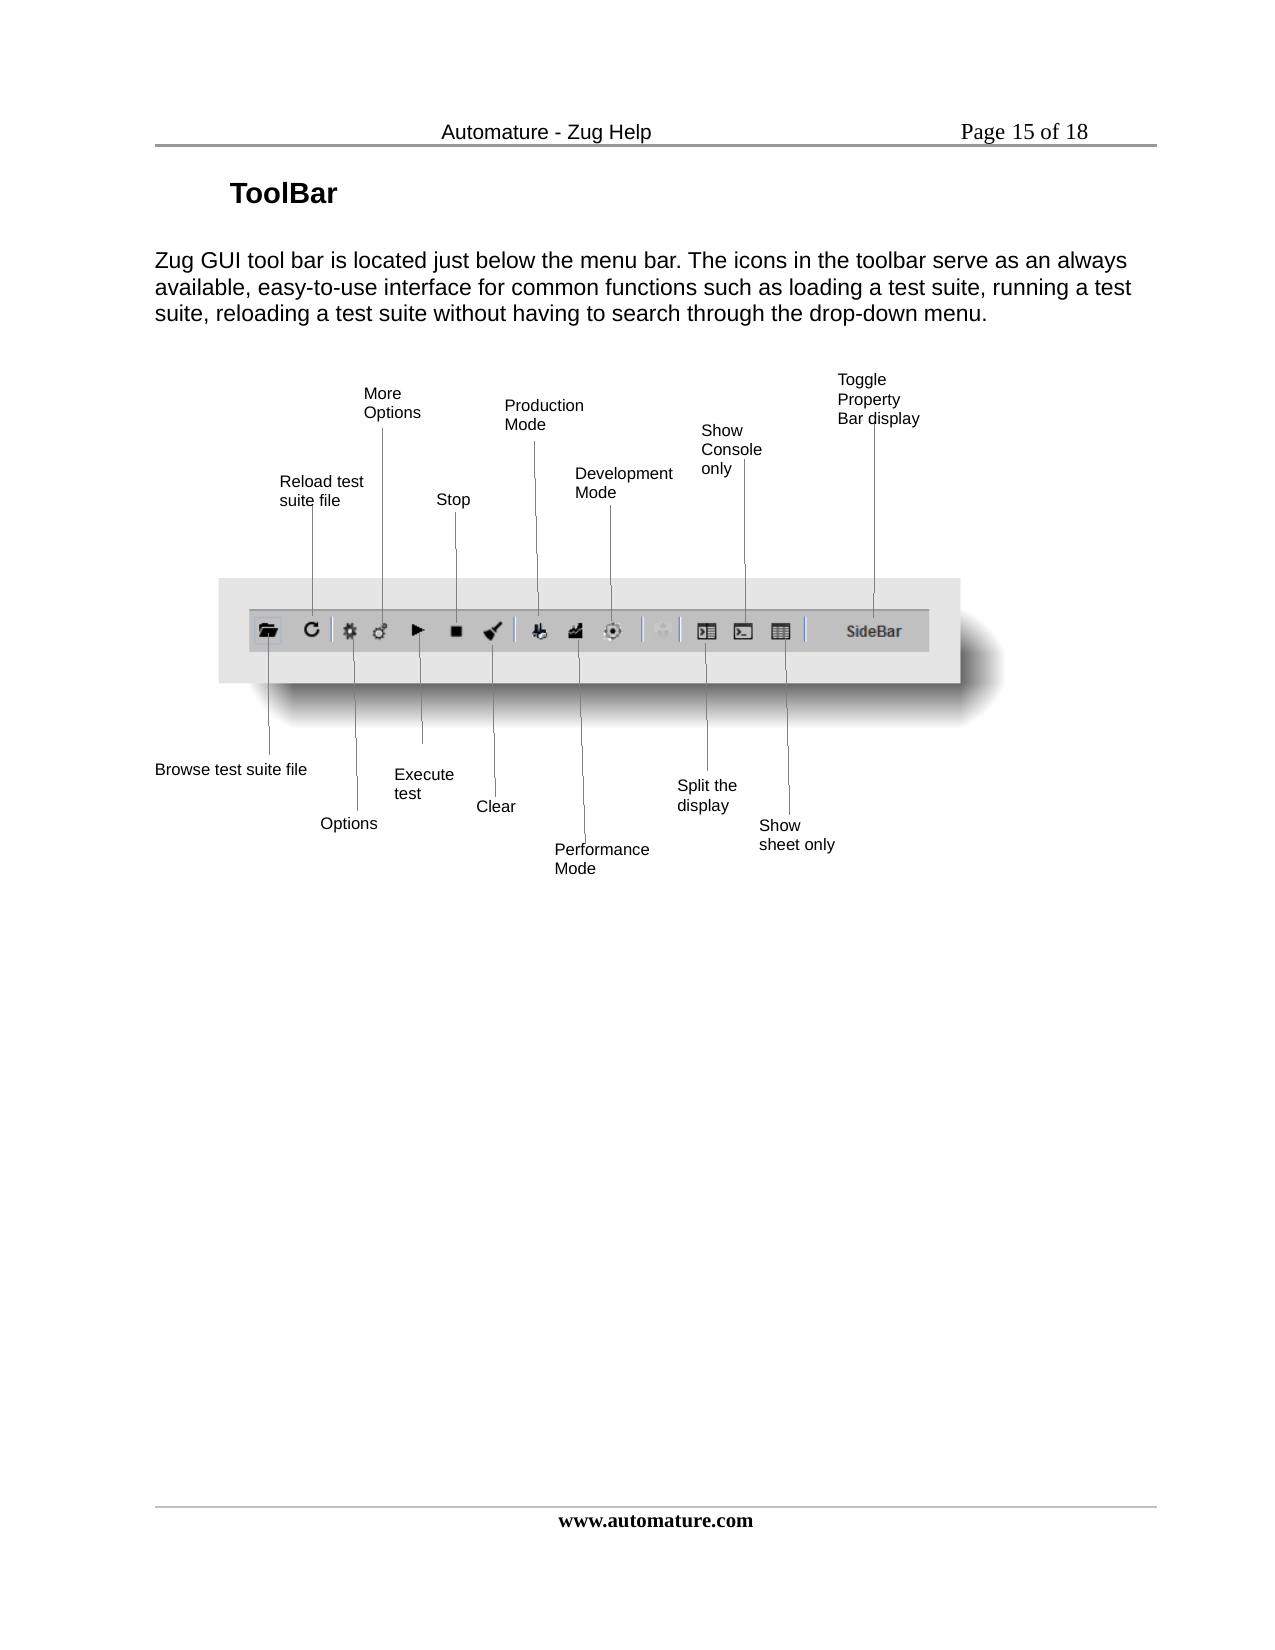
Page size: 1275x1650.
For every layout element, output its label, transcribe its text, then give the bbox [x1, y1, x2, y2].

text [789, 578, 1157, 779]
text Zug GUI tool bar is located just below the menu bar. The icons in the toolbar serve as an always available, easy-to-use interface for common functions such as loading a test suite, running a test suite, reloading a test suite without having to search through the drop-down menu. [154, 247, 1157, 326]
picture [218, 578, 1037, 760]
text Browse test suite file [154, 578, 788, 779]
subtitle ToolBar [154, 176, 1157, 209]
